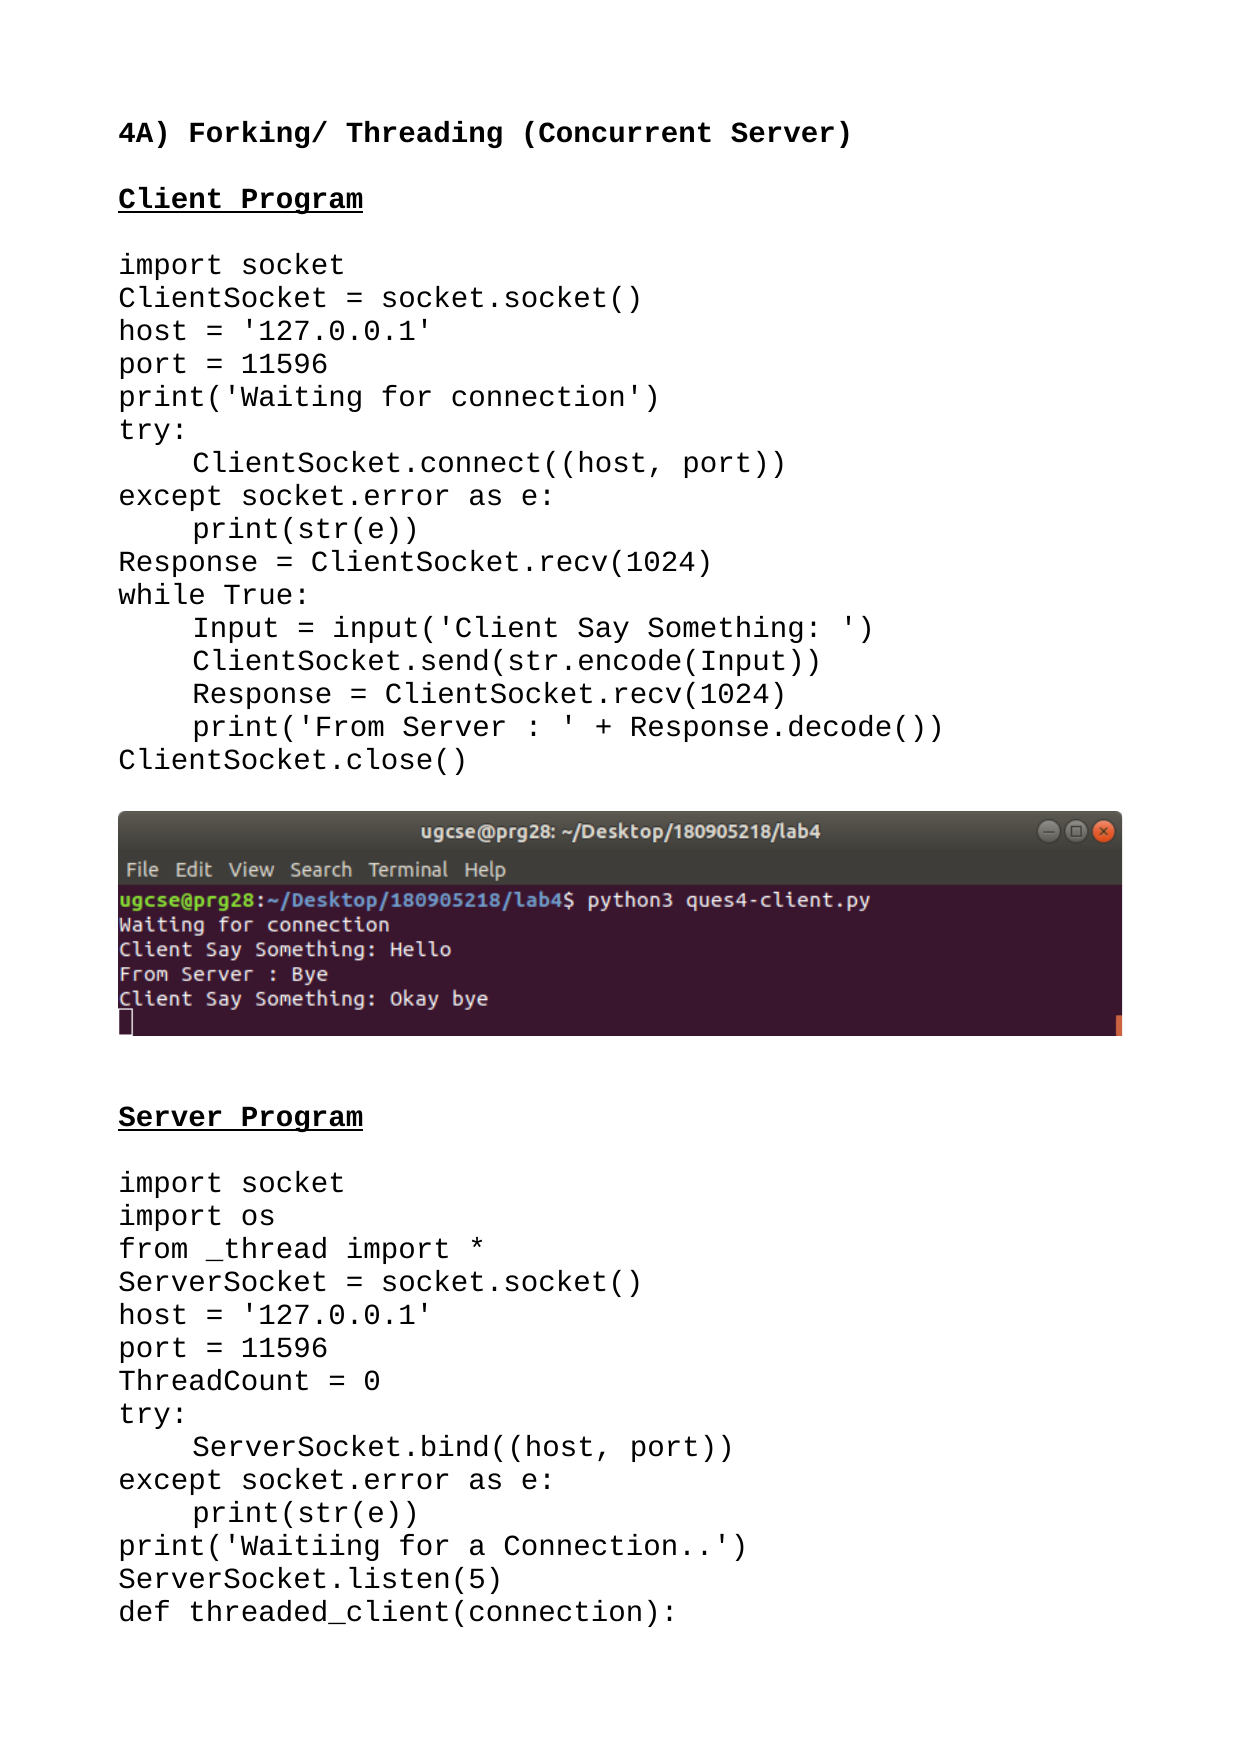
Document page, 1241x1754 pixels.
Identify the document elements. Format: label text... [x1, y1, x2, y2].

text ThreadCount = 0 [118, 1366, 1122, 1399]
text ClientSocket.close() [118, 746, 1122, 778]
text 4A) Forking/ Threading (Concurrent Server) [118, 118, 1122, 151]
text ClientSocket.send(str.encode(Input)) [118, 646, 1122, 679]
text Response = ClientSocket.recv(1024) [118, 547, 1122, 580]
text Server Program [118, 1102, 1122, 1135]
text Response = ClientSocket.recv(1024) [118, 679, 1122, 712]
text print(str(e)) [118, 1498, 1122, 1531]
text print(str(e)) [118, 514, 1122, 547]
text import os [118, 1201, 1122, 1234]
text Input = input('Client Say Something: ') [118, 613, 1122, 646]
text print('Waitiing for a Connection..') [118, 1531, 1122, 1564]
text ServerSocket.bind((host, port)) [118, 1432, 1122, 1465]
text host = '127.0.0.1' [118, 316, 1122, 349]
text from _thread import * [118, 1234, 1122, 1267]
text import socket [118, 250, 1122, 283]
text def threaded_client(connection): [118, 1597, 1122, 1630]
text host = '127.0.0.1' [118, 1300, 1122, 1333]
text try: [118, 415, 1122, 448]
text except socket.error as e: [118, 1465, 1122, 1498]
text port = 11596 [118, 1333, 1122, 1366]
text except socket.error as e: [118, 481, 1122, 514]
text ServerSocket = socket.socket() [118, 1267, 1122, 1300]
text import socket [118, 1168, 1122, 1201]
text while True: [118, 580, 1122, 613]
text ServerSocket.listen(5) [118, 1564, 1122, 1597]
text print('Waiting for connection') [118, 382, 1122, 415]
text Client Program [118, 184, 1122, 217]
text try: [118, 1399, 1122, 1432]
text ClientSocket = socket.socket() [118, 283, 1122, 316]
text print('From Server : ' + Response.decode()) [118, 712, 1122, 746]
text port = 11596 [118, 349, 1122, 382]
picture [118, 811, 1123, 1036]
text ClientSocket.connect((host, port)) [118, 448, 1122, 481]
